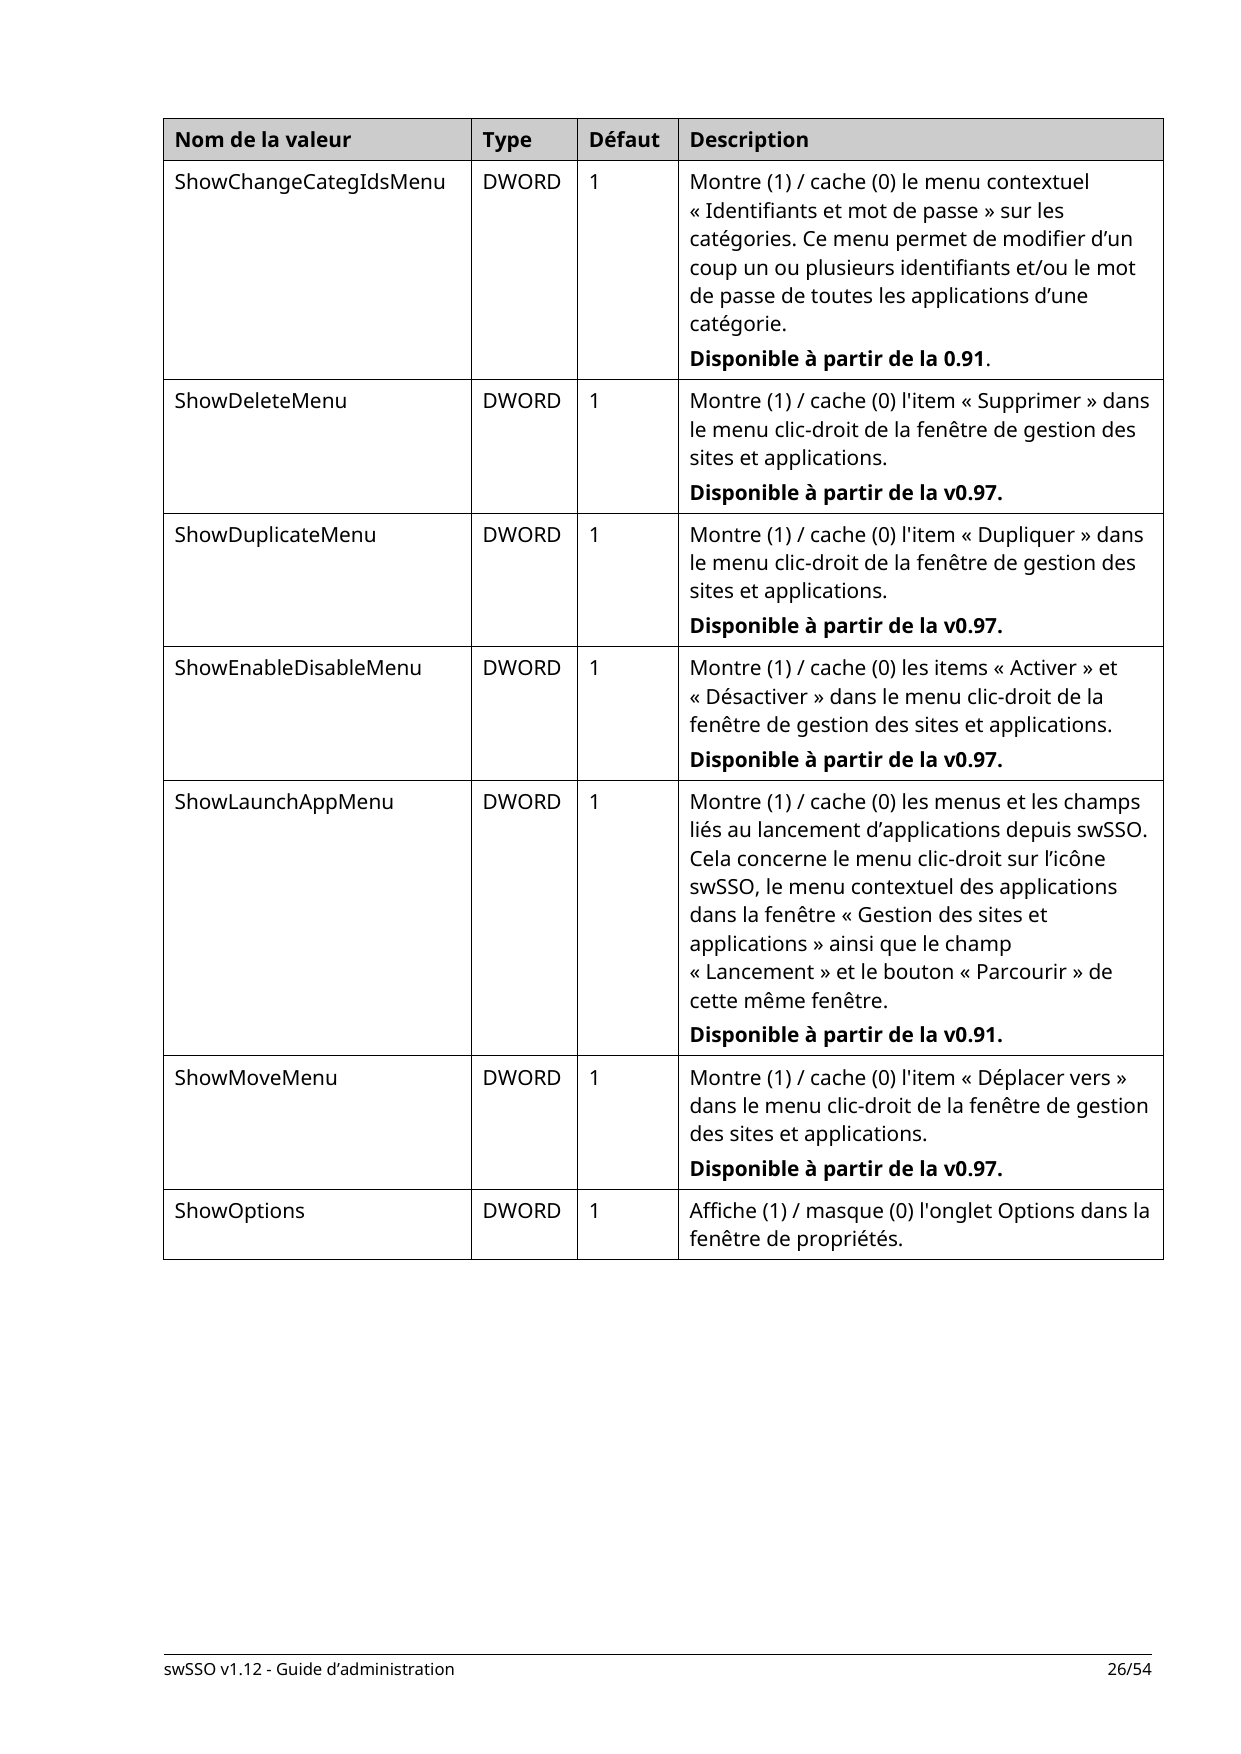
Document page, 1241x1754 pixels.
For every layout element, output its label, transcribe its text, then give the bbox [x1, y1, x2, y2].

table_cell ShowDeleteMenu [164, 380, 471, 512]
table_cell 1 [578, 647, 678, 779]
table_header Défaut [578, 119, 678, 160]
table_cell DWORD [472, 380, 577, 512]
table_header Nom de la valeur [164, 119, 471, 160]
table_cell DWORD [472, 1190, 577, 1259]
table_cell Montre (1) / cache (0) les menus et les champs liés au lancement d’applications depuis swSSO. Cela concerne le menu clic-droit sur l’icône swSSO, le menu contextuel des applications dans la fenêtre « Gestion des sites et applications » ainsi que le champ « Lancement » et le bouton « Parcourir » de cette même fenêtre. Disponible à partir de la v0.91. [679, 781, 1163, 1055]
table_cell 1 [578, 1190, 678, 1259]
table_cell DWORD [472, 161, 577, 379]
table_cell Montre (1) / cache (0) les items « Activer » et « Désactiver » dans le menu clic-droit de la fenêtre de gestion des sites et applications. Disponible à partir de la v0.97. [679, 647, 1163, 779]
table_cell Montre (1) / cache (0) l'item « Déplacer vers » dans le menu clic-droit de la fenêtre de gestion des sites et applications. Disponible à partir de la v0.97. [679, 1056, 1163, 1189]
table_cell DWORD [472, 514, 577, 646]
table_header Type [472, 119, 577, 160]
table_cell ShowDuplicateMenu [164, 514, 471, 646]
table_cell 1 [578, 380, 678, 512]
table_cell ShowMoveMenu [164, 1056, 471, 1189]
table_cell 1 [578, 1056, 678, 1189]
table_cell DWORD [472, 647, 577, 779]
table_cell ShowOptions [164, 1190, 471, 1259]
table_cell Affiche (1) / masque (0) l'onglet Options dans la fenêtre de propriétés. [679, 1190, 1163, 1259]
table_cell 1 [578, 514, 678, 646]
table_cell ShowChangeCategIdsMenu [164, 161, 471, 379]
table_cell Montre (1) / cache (0) le menu contextuel « Identifiants et mot de passe » sur les catégories. Ce menu permet de modifier d’un coup un ou plusieurs identifiants et/ou le mot de passe de toutes les applications d’une catégorie. Disponible à partir de la 0.91. [679, 161, 1163, 379]
table_cell Montre (1) / cache (0) l'item « Supprimer » dans le menu clic-droit de la fenêtre de gestion des sites et applications. Disponible à partir de la v0.97. [679, 380, 1163, 512]
table_cell 1 [578, 161, 678, 379]
table_header Description [679, 119, 1163, 160]
table_cell DWORD [472, 781, 577, 1055]
table_cell 1 [578, 781, 678, 1055]
table_cell DWORD [472, 1056, 577, 1189]
table_cell ShowLaunchAppMenu [164, 781, 471, 1055]
table_cell ShowEnableDisableMenu [164, 647, 471, 779]
table_cell Montre (1) / cache (0) l'item « Dupliquer » dans le menu clic-droit de la fenêtre de gestion des sites et applications. Disponible à partir de la v0.97. [679, 514, 1163, 646]
